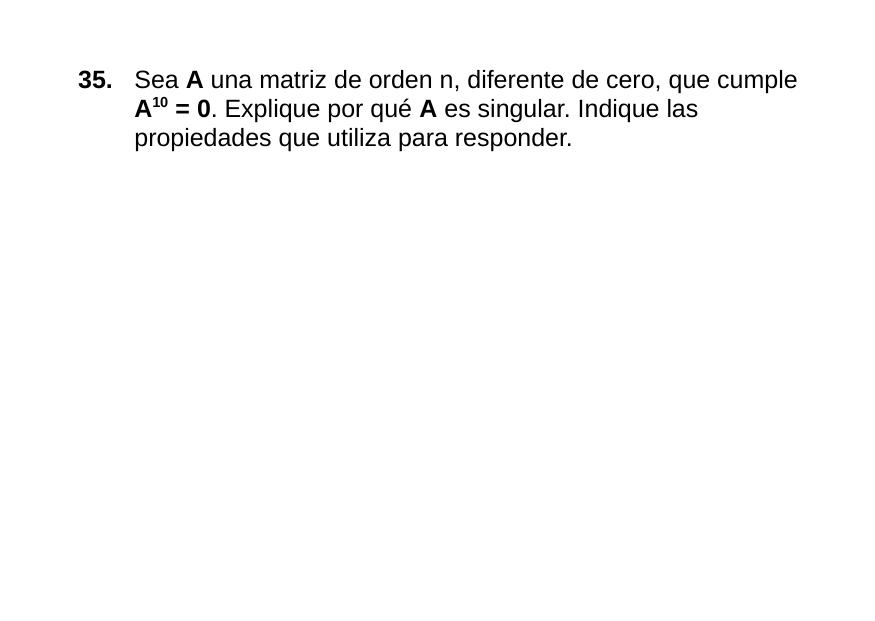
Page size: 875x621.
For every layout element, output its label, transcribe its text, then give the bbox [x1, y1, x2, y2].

list Sea A una matriz de orden n, diferente de cero, que cumple A10 = 0. Explique por qué A es singular. Indique las propiedades que utiliza para responder. [78, 65, 815, 151]
